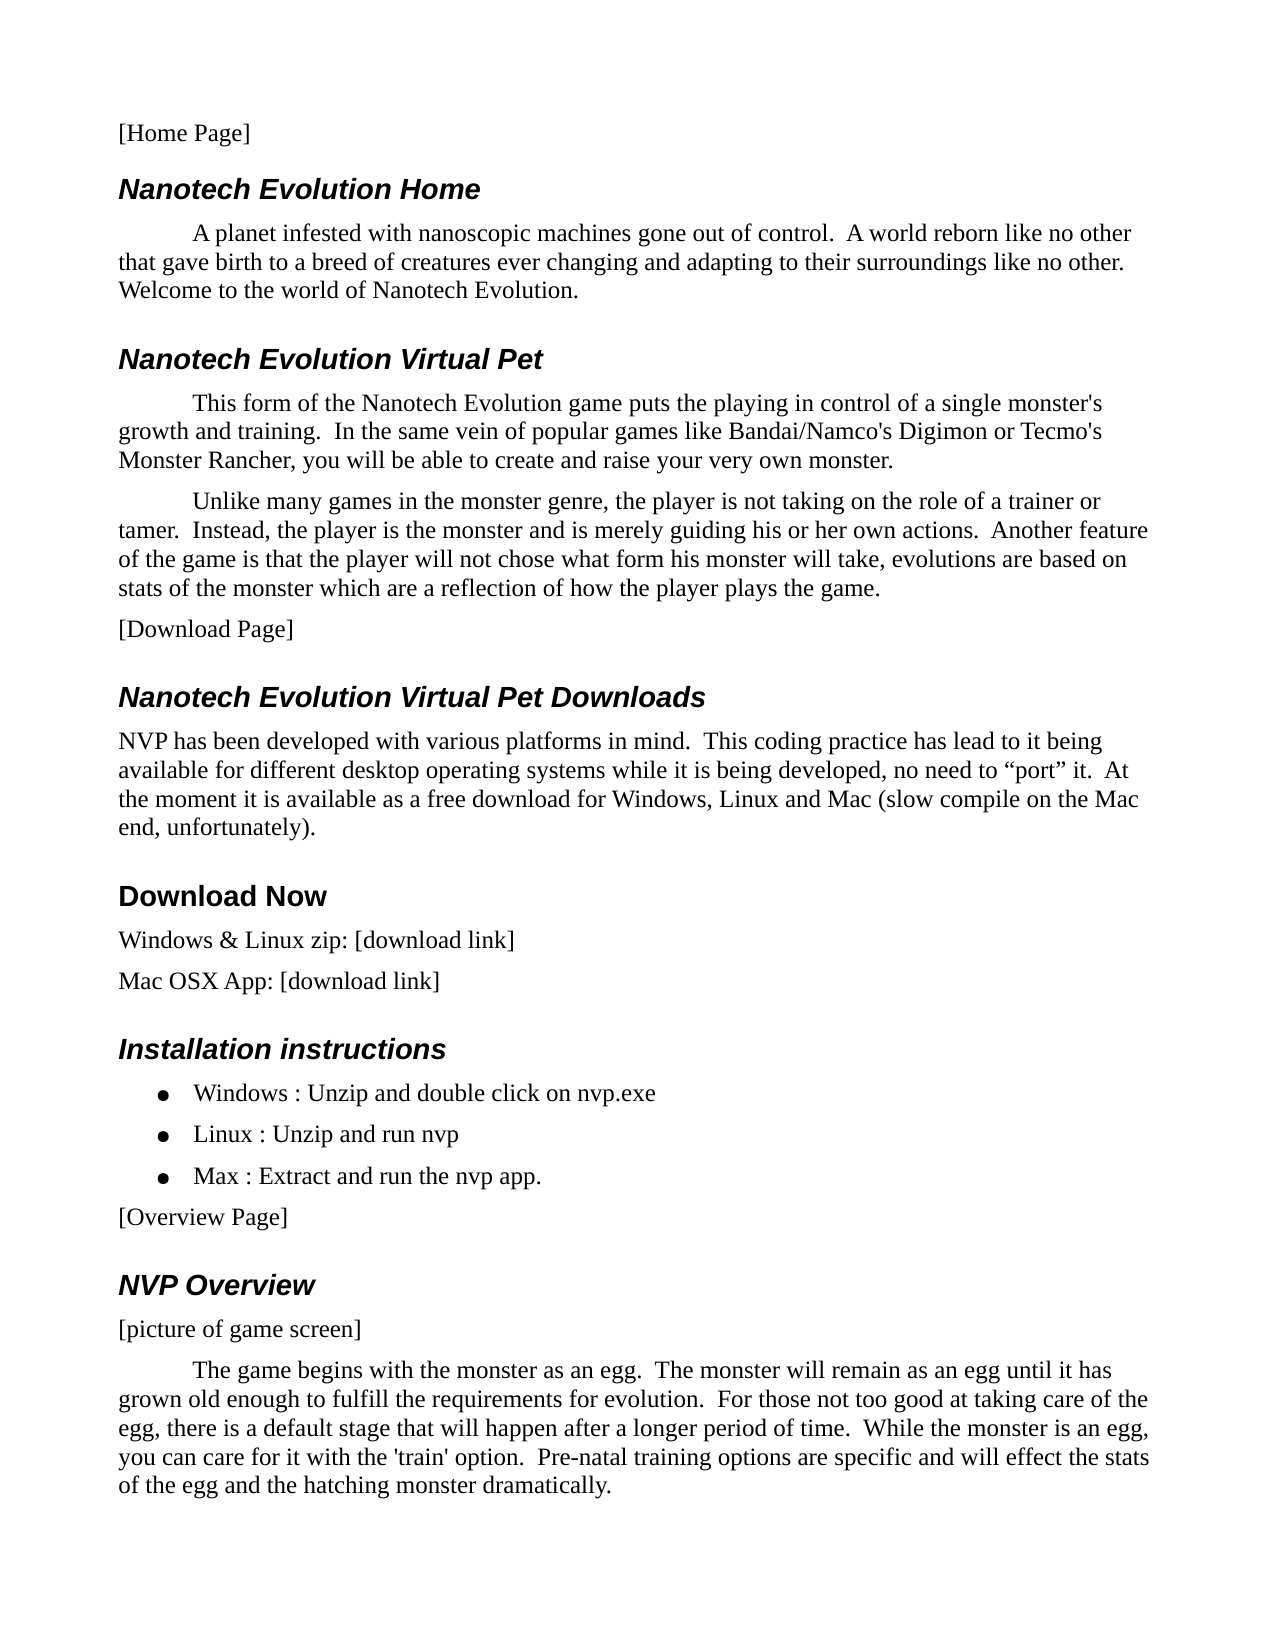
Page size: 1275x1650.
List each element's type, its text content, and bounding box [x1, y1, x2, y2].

text [picture of game screen] [118, 1314, 1157, 1343]
subtitle Nanotech Evolution Virtual Pet [118, 342, 1157, 375]
subtitle Nanotech Evolution Home [118, 172, 1157, 205]
list Windows : Unzip and double click on nvp.exe [156, 1078, 1157, 1107]
text The game begins with the monster as an egg. The monster will remain as an egg until it has grown old enough to fulfill the requirements for evolution. For those not too good at taking care of the egg, there is a default stage that will happen after a longer period of time. While the monster is an egg, you can care for it with the 'train' option. Pre-natal training options are specific and will effect the stats of the egg and the hatching monster dramatically. [118, 1356, 1157, 1499]
text [Overview Page] [118, 1202, 1157, 1231]
text This form of the Nanotech Evolution game puts the playing in control of a single monster's growth and training. In the same vein of popular games like Bandai/Namco's Digimon or Tecmo's Monster Rancher, you will be able to create and raise your very own monster. [118, 388, 1157, 474]
subtitle Nanotech Evolution Virtual Pet Downloads [118, 680, 1157, 714]
subtitle Installation instructions [118, 1032, 1157, 1066]
text Unlike many games in the monster genre, the player is not taking on the role of a trainer or tamer. Instead, the player is the monster and is merely guiding his or her own actions. Another feature of the game is that the player will not chose what form his monster will take, evolutions are based on stats of the monster which are a reflection of how the player plays the game. [118, 486, 1157, 601]
subtitle NVP Overview [118, 1268, 1157, 1302]
text A planet infested with nanoscopic machines gone out of control. A world reborn like no other that gave birth to a breed of creatures ever changing and adapting to their surroundings like no other. Welcome to the world of Nanotech Evolution. [118, 218, 1157, 304]
text Mac OSX App: [download link] [118, 966, 1157, 995]
list Max : Extract and run the nvp app. [156, 1161, 1157, 1189]
text [Download Page] [118, 614, 1157, 643]
text [Home Page] [118, 118, 1157, 147]
list Linux : Unzip and run nvp [156, 1119, 1157, 1148]
text Windows & Linux zip: [download link] [118, 925, 1157, 953]
text NVP has been developed with various platforms in mind. This coding practice has lead to it being available for different desktop operating systems while it is being developed, no need to “port” it. At the moment it is available as a free download for Windows, Linux and Mac (slow compile on the Mac end, unfortunately). [118, 726, 1157, 841]
subtitle Download Now [118, 879, 1157, 912]
